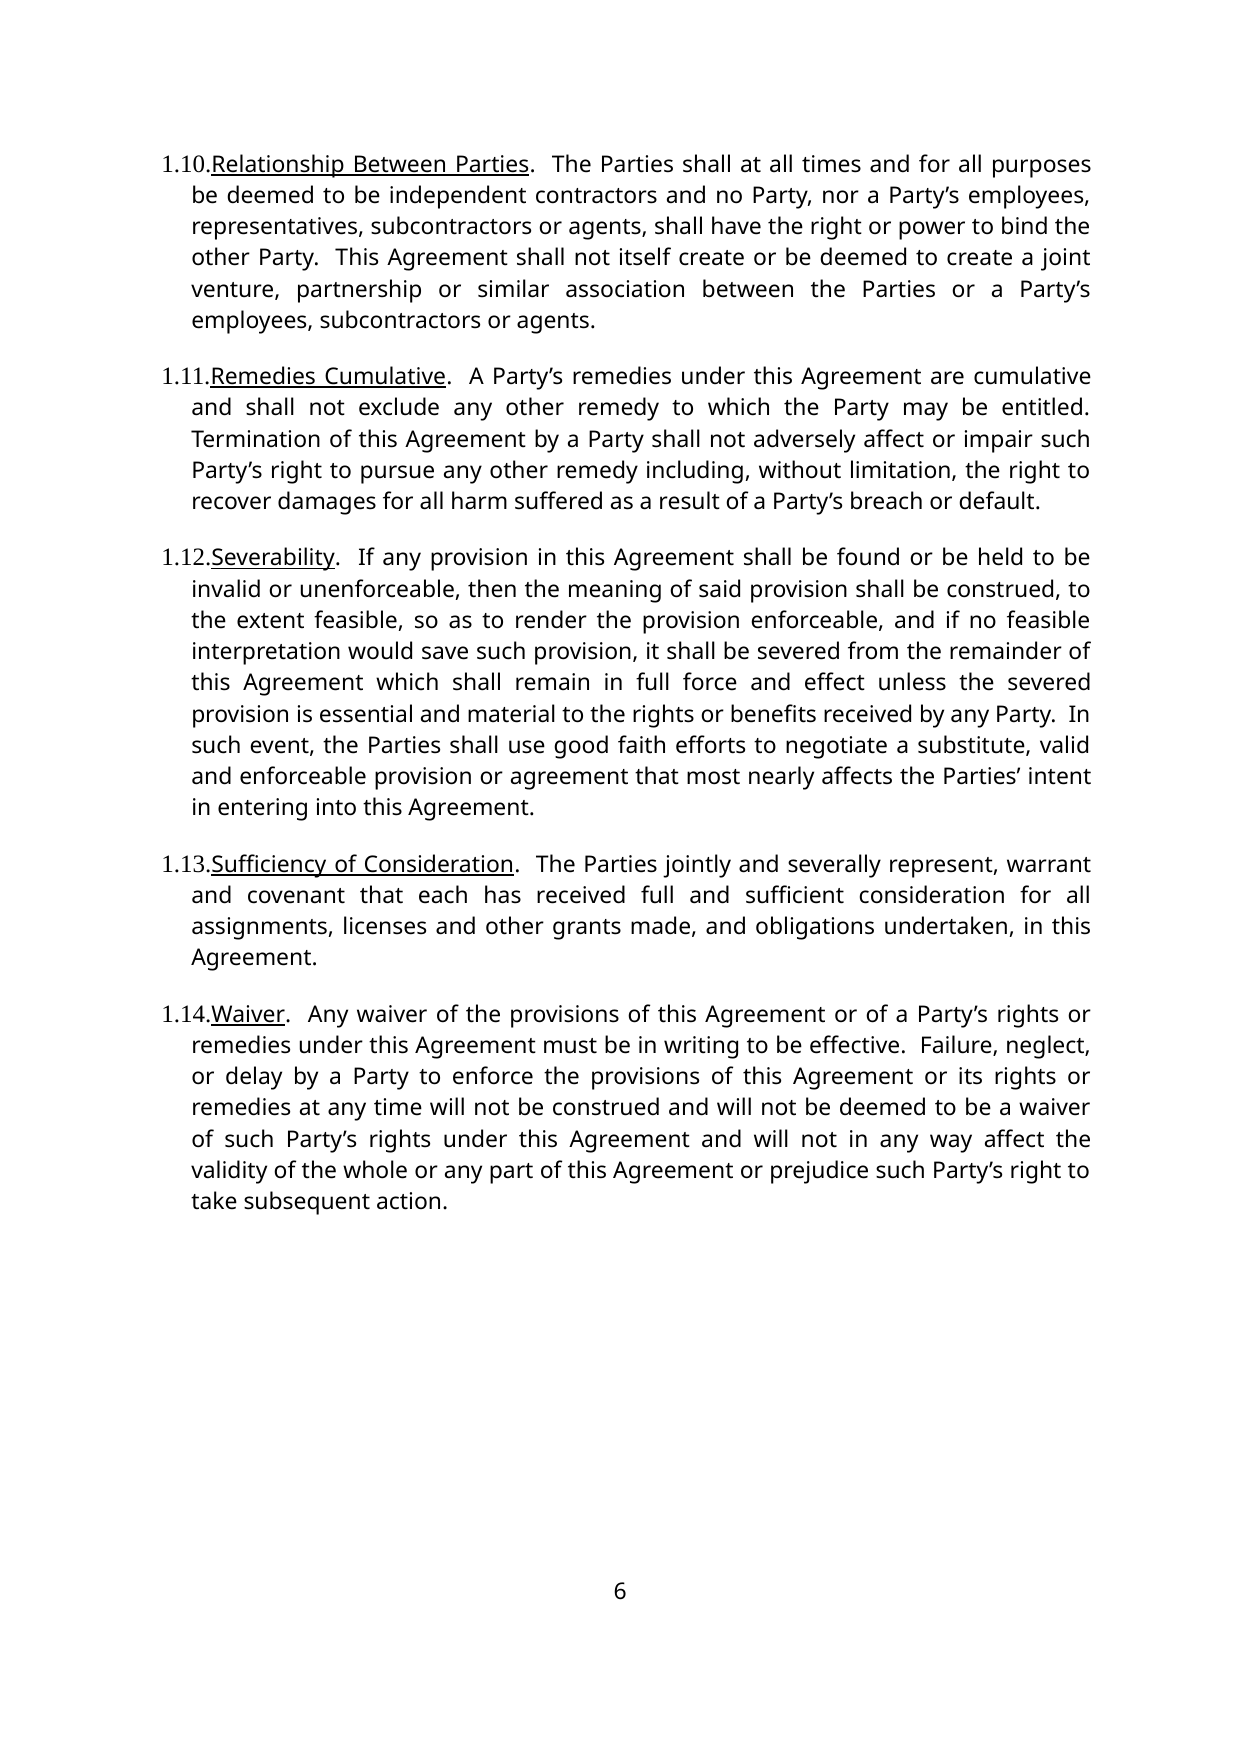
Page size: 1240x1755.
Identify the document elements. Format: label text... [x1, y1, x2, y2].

list Severability. If any provision in this Agreement shall be found or be held to be invalid or unenforceable, then the meaning of said provision shall be construed, to the extent feasible, so as to render the provision enforceable, and if no feasible interpretation would save such provision, it shall be severed from the remainder of this Agreement which shall remain in full force and effect unless the severed provision is essential and material to the rights or benefits received by any Party. In such event, the Parties shall use good faith efforts to negotiate a substitute, valid and enforceable provision or agreement that most nearly affects the Parties’ intent in entering into this Agreement. [161, 541, 1092, 823]
list Remedies Cumulative. A Party’s remedies under this Agreement are cumulative and shall not exclude any other remedy to which the Party may be entitled. Termination of this Agreement by a Party shall not adversely affect or impair such Party’s right to pursue any other remedy including, without limitation, the right to recover damages for all harm suffered as a result of a Party’s breach or default. [161, 360, 1092, 516]
list Waiver. Any waiver of the provisions of this Agreement or of a Party’s rights or remedies under this Agreement must be in writing to be effective. Failure, neglect, or delay by a Party to enforce the provisions of this Agreement or its rights or remedies at any time will not be construed and will not be deemed to be a waiver of such Party’s rights under this Agreement and will not in any way affect the validity of the whole or any part of this Agreement or prejudice such Party’s right to take subsequent action. [161, 998, 1092, 1216]
list Relationship Between Parties. The Parties shall at all times and for all purposes be deemed to be independent contractors and no Party, nor a Party’s employees, representatives, subcontractors or agents, shall have the right or power to bind the other Party. This Agreement shall not itself create or be deemed to create a joint venture, partnership or similar association between the Parties or a Party’s employees, subcontractors or agents. [161, 148, 1092, 335]
list Sufficiency of Consideration. The Parties jointly and severally represent, warrant and covenant that each has received full and sufficient consideration for all assignments, licenses and other grants made, and obligations undertaken, in this Agreement. [161, 848, 1092, 973]
